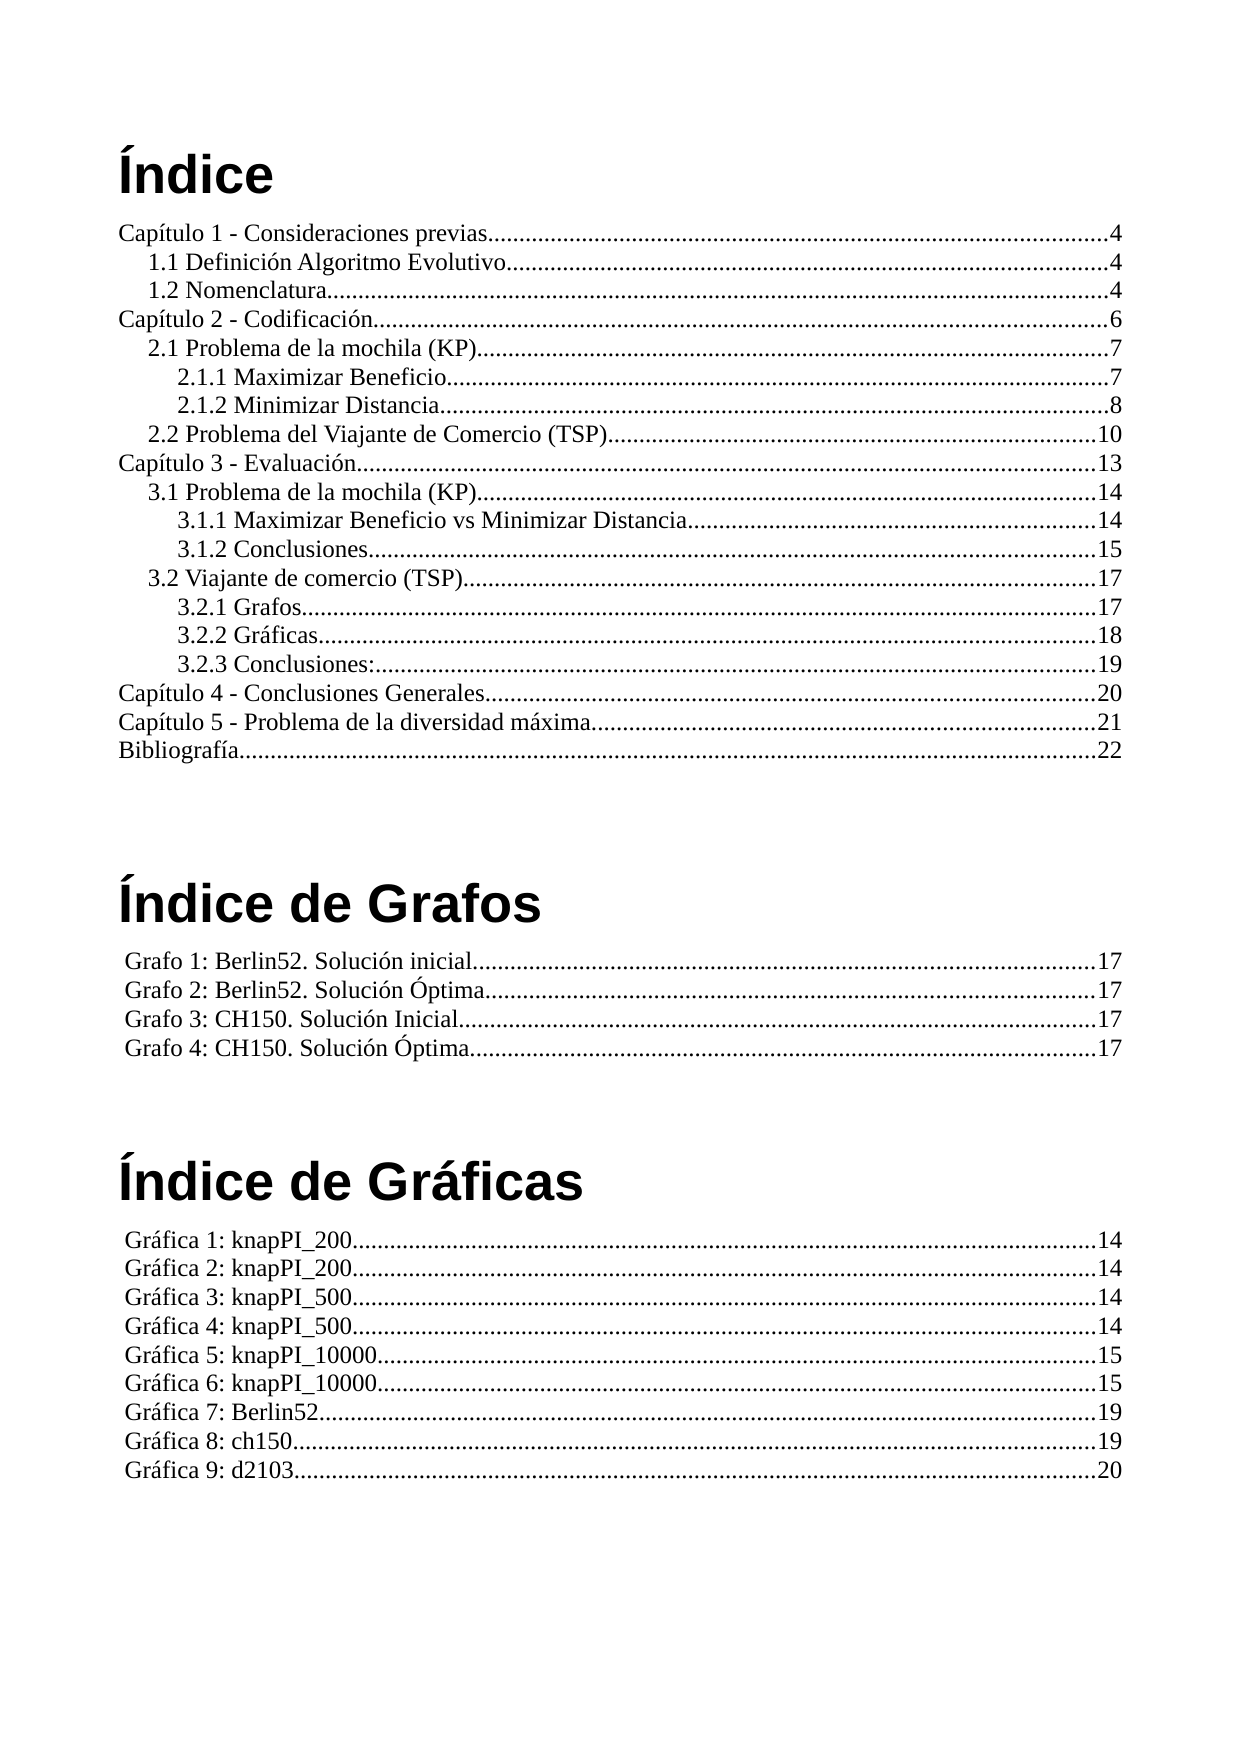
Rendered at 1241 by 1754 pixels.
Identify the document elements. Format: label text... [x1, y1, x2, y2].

text Gráfica 9: d2103 20 [118, 1455, 1122, 1483]
text Grafo 3: CH150. Solución Inicial. 17 [118, 1004, 1122, 1033]
text Gráfica 3: knapPI_500 14 [118, 1282, 1122, 1311]
text Grafo 2: Berlin52. Solución Óptima. 17 [118, 975, 1122, 1004]
subtitle Índice [118, 143, 1122, 205]
text Gráfica 5: knapPI_10000 15 [118, 1340, 1122, 1368]
text 3.2.1 Grafos 17 [177, 592, 1122, 620]
text Bibliografía 22 [118, 735, 1122, 764]
text 3.1.2 Conclusiones 15 [177, 534, 1122, 563]
text 3.2.3 Conclusiones: 19 [177, 649, 1122, 678]
text Capítulo 4 - Conclusiones Generales 20 [118, 678, 1122, 707]
text Gráfica 7: Berlin52 19 [118, 1397, 1122, 1426]
text Capítulo 1 - Consideraciones previas 4 [118, 218, 1122, 247]
text 3.1.1 Maximizar Beneficio vs Minimizar Distancia 14 [177, 505, 1122, 534]
text Capítulo 2 - Codificación 6 [118, 304, 1122, 333]
text 2.1 Problema de la mochila (KP) 7 [148, 333, 1122, 362]
text 3.2 Viajante de comercio (TSP) 17 [148, 563, 1122, 592]
text 2.1.2 Minimizar Distancia 8 [177, 390, 1122, 419]
text 1.1 Definición Algoritmo Evolutivo 4 [148, 247, 1122, 275]
text Capítulo 3 - Evaluación 13 [118, 448, 1122, 477]
text Gráfica 6: knapPI_10000 15 [118, 1368, 1122, 1397]
text 3.1 Problema de la mochila (KP) 14 [148, 477, 1122, 505]
subtitle Índice de Gráficas [118, 1150, 1122, 1212]
text 1.2 Nomenclatura 4 [148, 275, 1122, 304]
text Gráfica 1: knapPI_200 14 [118, 1225, 1122, 1253]
text Gráfica 4: knapPI_500 14 [118, 1311, 1122, 1340]
text Gráfica 2: knapPI_200 14 [118, 1253, 1122, 1282]
text Gráfica 8: ch150 19 [118, 1426, 1122, 1455]
subtitle Índice de Grafos [118, 872, 1122, 934]
text Grafo 1: Berlin52. Solución inicial. 17 [118, 946, 1122, 975]
text 2.2 Problema del Viajante de Comercio (TSP) 10 [148, 419, 1122, 448]
text 3.2.2 Gráficas 18 [177, 620, 1122, 649]
text Grafo 4: CH150. Solución Óptima. 17 [118, 1033, 1122, 1061]
text Capítulo 5 - Problema de la diversidad máxima. 21 [118, 707, 1122, 735]
text 2.1.1 Maximizar Beneficio 7 [177, 362, 1122, 390]
